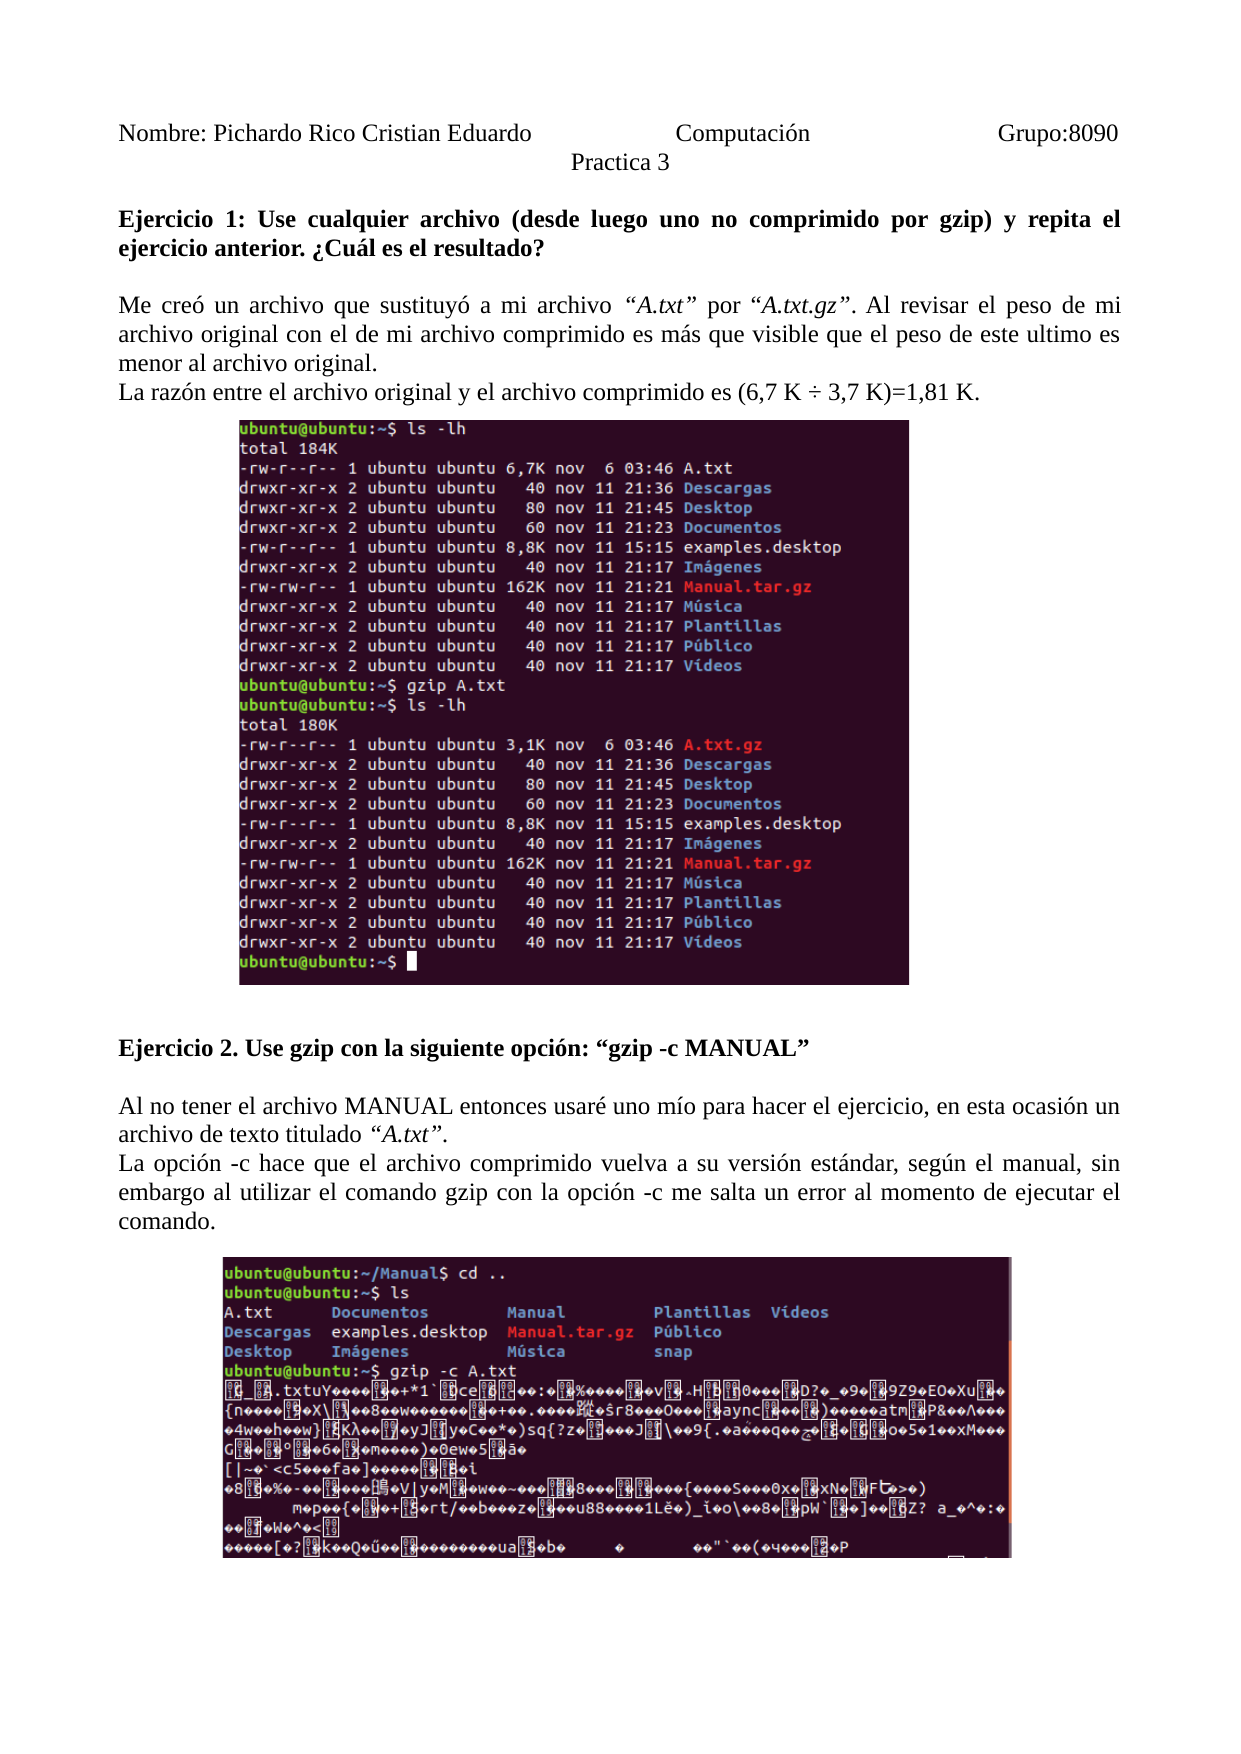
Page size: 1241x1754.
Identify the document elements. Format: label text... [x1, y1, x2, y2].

text La razón entre el archivo original y el archivo comprimido es (6,7 K ÷ 3,7 K)=1,81 K. [118, 377, 1122, 406]
text Al no tener el archivo MANUAL entonces usaré uno mío para hacer el ejercicio, en esta ocasión un archivo de texto titulado “A.txt”. [118, 1091, 1122, 1148]
text Practica 3 [118, 147, 1122, 176]
text La opción -c hace que el archivo comprimido vuelva a su versión estándar, según el manual, sin embargo al utilizar el comando gzip con la opción -c me salta un error al momento de ejecutar el comando. [118, 1148, 1122, 1234]
picture [222, 1257, 1012, 1558]
picture [239, 420, 910, 985]
text Ejercicio 2. Use gzip con la siguiente opción: “gzip -c MANUAL” [118, 1033, 1122, 1062]
text Nombre: Pichardo Rico Cristian Eduardo Computación Grupo:8090 [118, 118, 1122, 147]
text Me creó un archivo que sustituyó a mi archivo “A.txt” por “A.txt.gz”. Al revisar el peso de mi archivo original con el de mi archivo comprimido es más que visible que el peso de este ultimo es menor al archivo original. [118, 291, 1122, 377]
text Ejercicio 1: Use cualquier archivo (desde luego uno no comprimido por gzip) y repita el ejercicio anterior. ¿Cuál es el resultado? [118, 204, 1122, 262]
